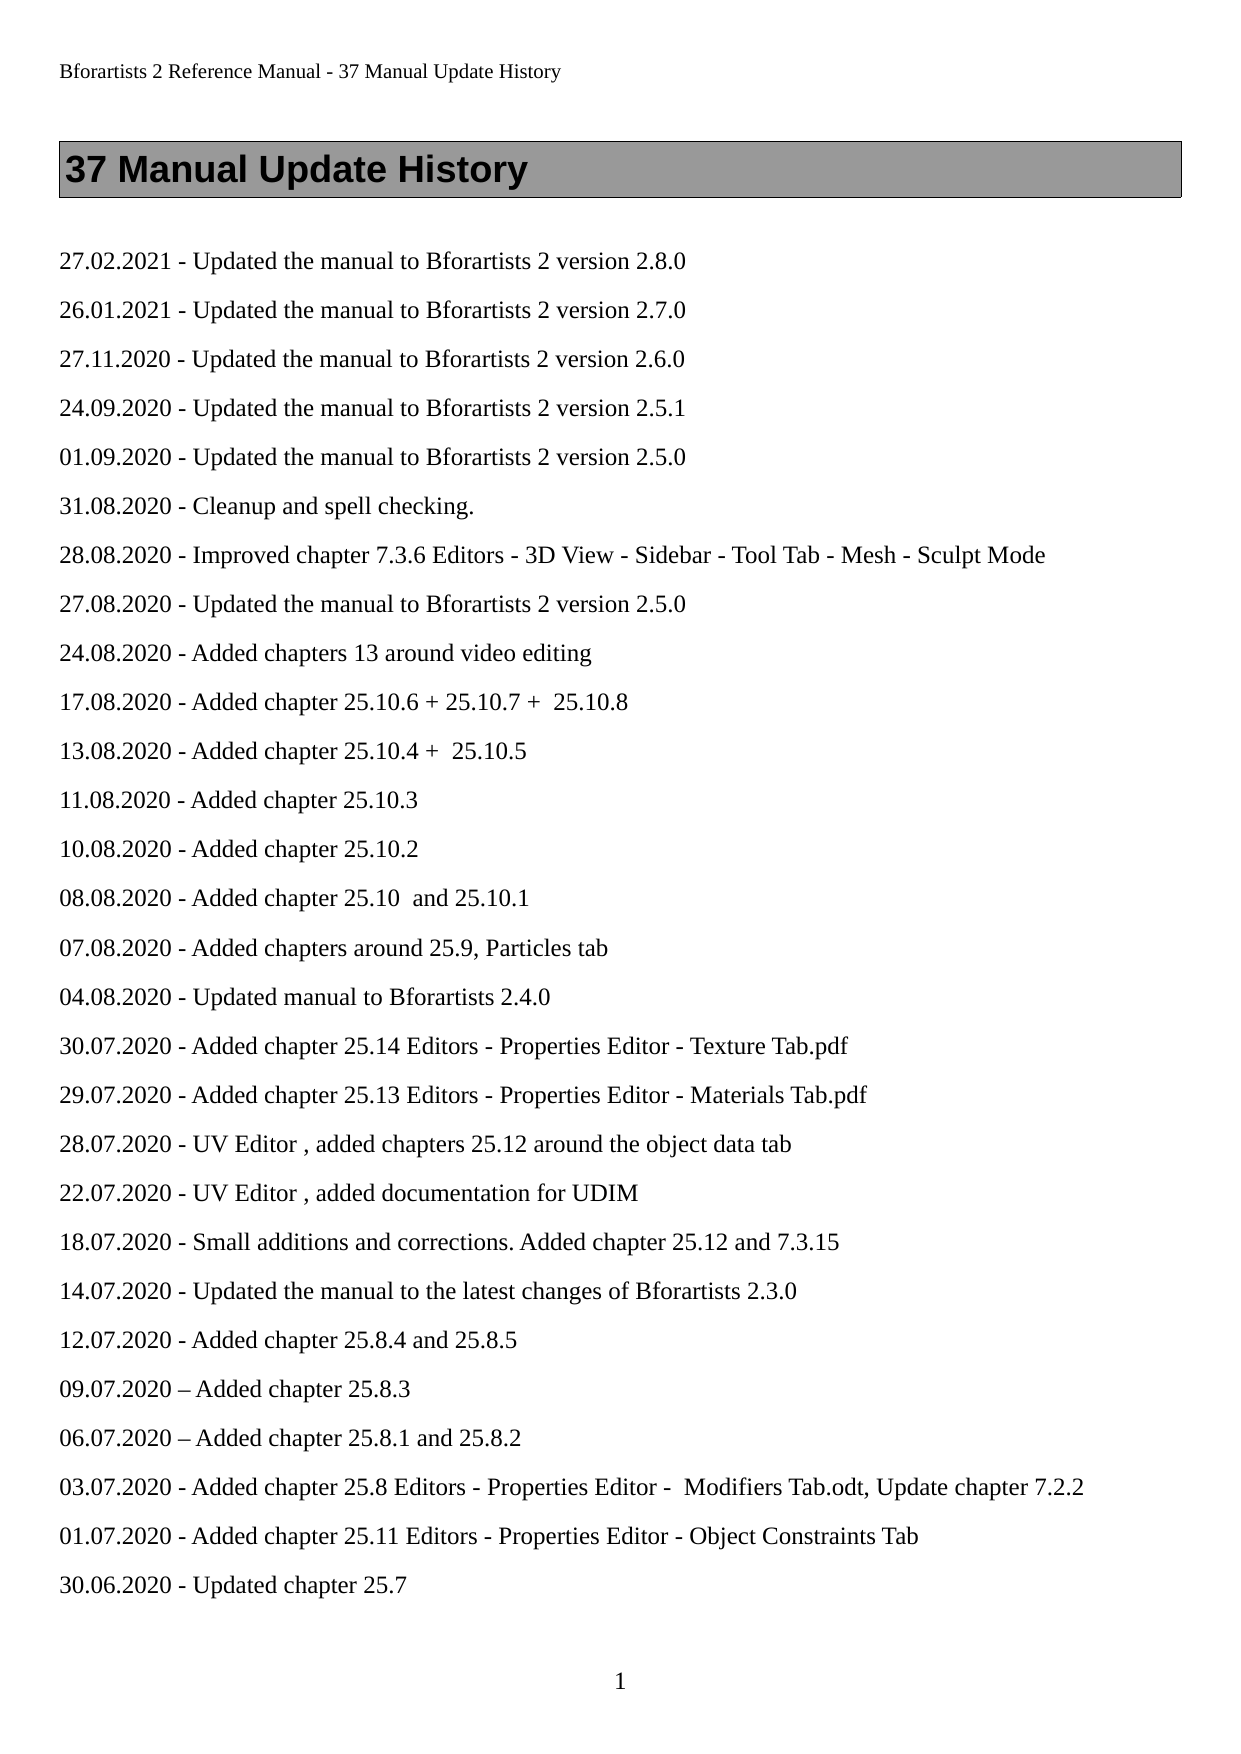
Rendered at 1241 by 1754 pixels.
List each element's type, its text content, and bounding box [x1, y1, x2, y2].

text 30.07.2020 - Added chapter 25.14 Editors - Properties Editor - Texture Tab.pdf [59, 1031, 1181, 1059]
text 01.07.2020 - Added chapter 25.11 Editors - Properties Editor - Object Constraints Tab [59, 1521, 1181, 1550]
text 31.08.2020 - Cleanup and spell checking. [59, 491, 1181, 520]
text 03.07.2020 - Added chapter 25.8 Editors - Properties Editor - Modifiers Tab.odt, Update chapter 7.2.2 [59, 1472, 1181, 1501]
text 24.09.2020 - Updated the manual to Bforartists 2 version 2.5.1 [59, 393, 1181, 422]
text 22.07.2020 - UV Editor , added documentation for UDIM [59, 1178, 1181, 1207]
text 26.01.2021 - Updated the manual to Bforartists 2 version 2.7.0 [59, 295, 1181, 323]
text 07.08.2020 - Added chapters around 25.9, Particles tab [59, 933, 1181, 961]
text 08.08.2020 - Added chapter 25.10 and 25.10.1 [59, 883, 1181, 912]
text 04.08.2020 - Updated manual to Bforartists 2.4.0 [59, 982, 1181, 1010]
text 12.07.2020 - Added chapter 25.8.4 and 25.8.5 [59, 1325, 1181, 1354]
table_header 37 Manual Update History [60, 142, 1181, 197]
text 11.08.2020 - Added chapter 25.10.3 [59, 785, 1181, 814]
text 14.07.2020 - Updated the manual to the latest changes of Bforartists 2.3.0 [59, 1276, 1181, 1305]
text 27.08.2020 - Updated the manual to Bforartists 2 version 2.5.0 [59, 589, 1181, 618]
text 28.08.2020 - Improved chapter 7.3.6 Editors - 3D View - Sidebar - Tool Tab - Mesh - Sculpt Mode [59, 540, 1181, 569]
text 27.11.2020 - Updated the manual to Bforartists 2 version 2.6.0 [59, 344, 1181, 373]
text 17.08.2020 - Added chapter 25.10.6 + 25.10.7 + 25.10.8 [59, 687, 1181, 716]
text 24.08.2020 - Added chapters 13 around video editing [59, 638, 1181, 667]
text 28.07.2020 - UV Editor , added chapters 25.12 around the object data tab [59, 1129, 1181, 1158]
text 29.07.2020 - Added chapter 25.13 Editors - Properties Editor - Materials Tab.pdf [59, 1080, 1181, 1108]
text 13.08.2020 - Added chapter 25.10.4 + 25.10.5 [59, 736, 1181, 765]
text 18.07.2020 - Small additions and corrections. Added chapter 25.12 and 7.3.15 [59, 1227, 1181, 1256]
text 09.07.2020 – Added chapter 25.8.3 [59, 1374, 1181, 1403]
text 27.02.2021 - Updated the manual to Bforartists 2 version 2.8.0 [59, 246, 1181, 274]
text 10.08.2020 - Added chapter 25.10.2 [59, 834, 1181, 863]
text 30.06.2020 - Updated chapter 25.7 [59, 1570, 1181, 1599]
text 06.07.2020 – Added chapter 25.8.1 and 25.8.2 [59, 1423, 1181, 1452]
text 01.09.2020 - Updated the manual to Bforartists 2 version 2.5.0 [59, 442, 1181, 471]
